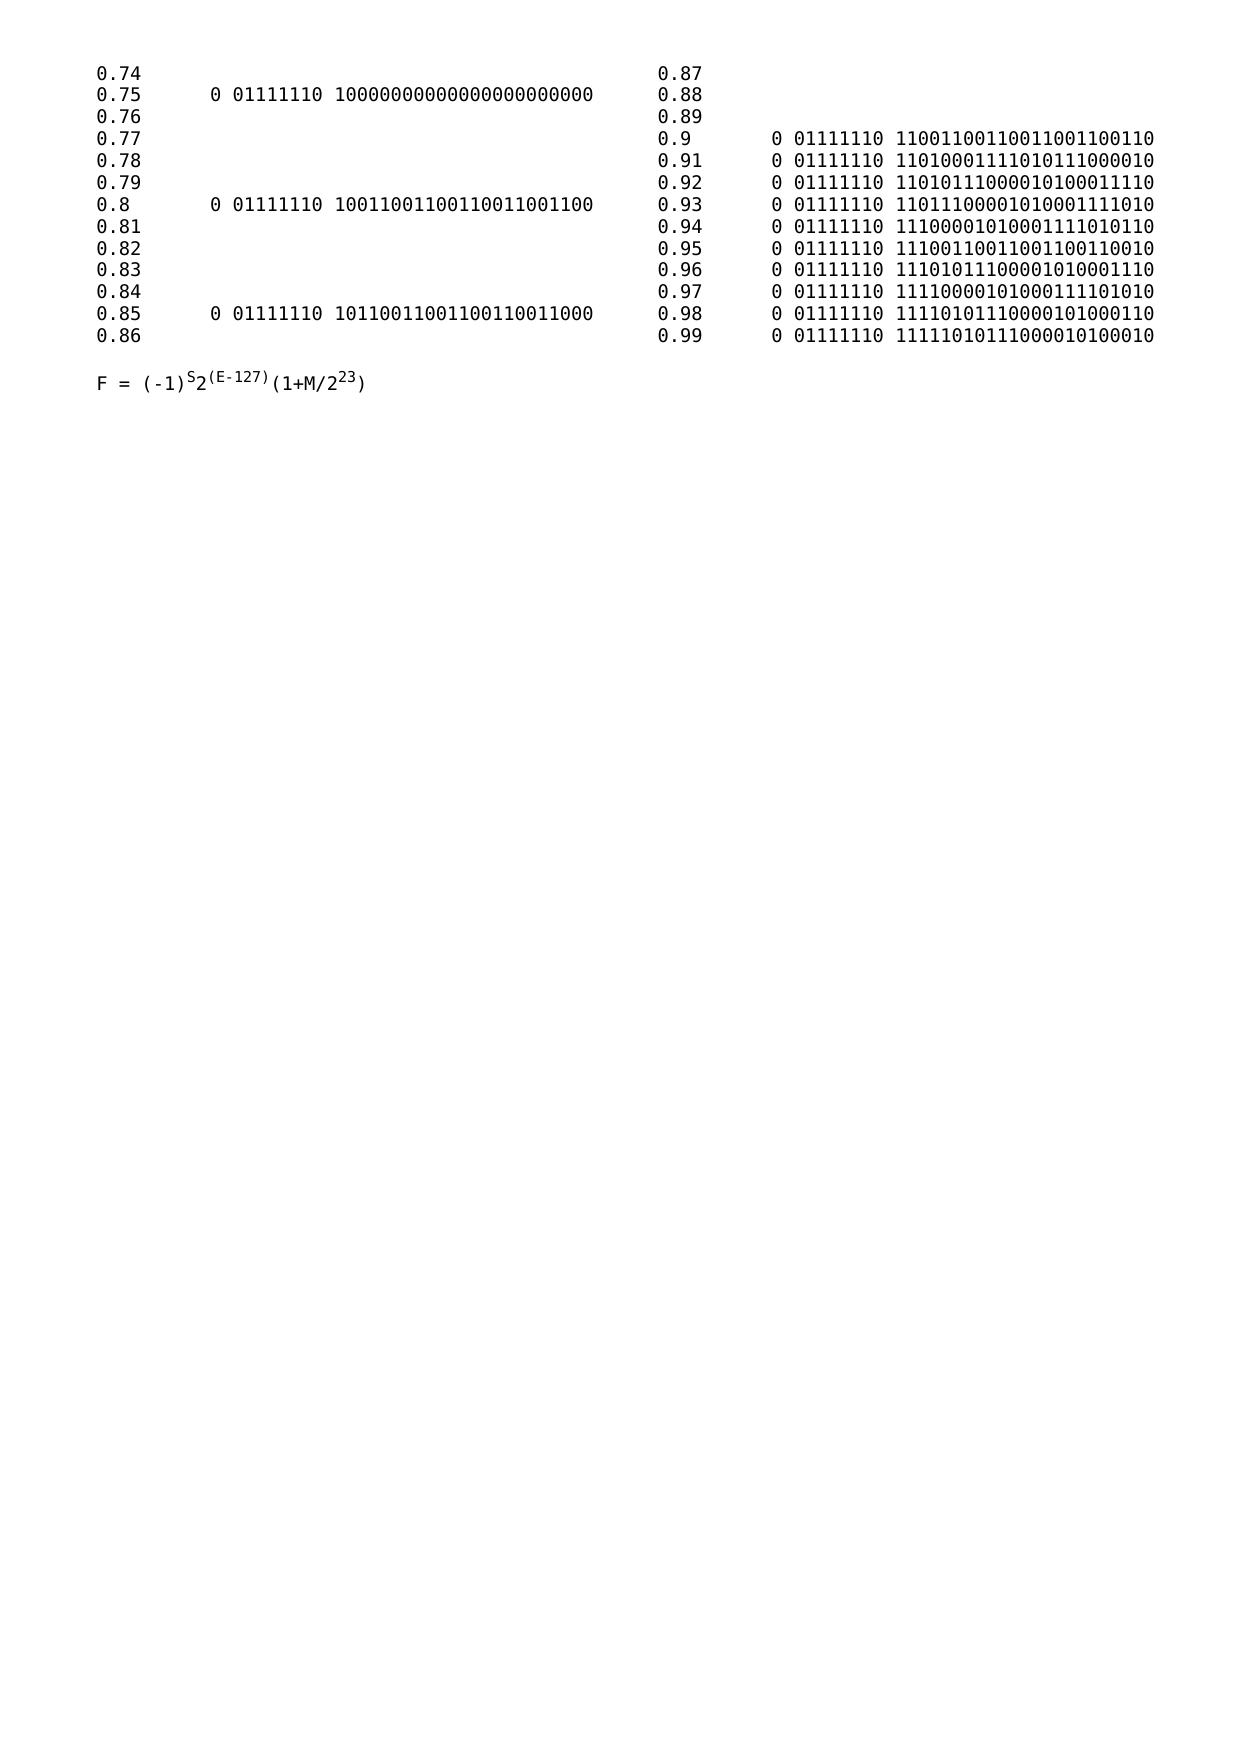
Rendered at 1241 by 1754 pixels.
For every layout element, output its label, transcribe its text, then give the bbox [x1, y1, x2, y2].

text 0.85 0 01111110 10110011001100110011000 [96, 303, 621, 325]
text 0.96 0 01111110 11101011100001010001110 [657, 259, 1182, 281]
text 0.86 [96, 325, 621, 347]
text 0.75 0 01111110 10000000000000000000000 [96, 84, 621, 106]
text 0.74 [96, 62, 621, 84]
text F = (-1)S2(E-127)(1+M/223) [96, 369, 1182, 394]
text 0.99 0 01111110 11111010111000010100010 [657, 325, 1182, 347]
text 0.78 [96, 150, 621, 172]
text 0.87 [657, 62, 1182, 84]
text 0.95 0 01111110 11100110011001100110010 [657, 237, 1182, 259]
text 0.88 [657, 84, 1182, 106]
text 0.92 0 01111110 11010111000010100011110 [657, 172, 1182, 194]
text 0.76 [96, 106, 621, 128]
text 0.81 [96, 216, 621, 237]
text 0.83 [96, 259, 621, 281]
text 0.8 0 01111110 10011001100110011001100 [96, 194, 621, 216]
text 0.94 0 01111110 11100001010001111010110 [657, 216, 1182, 237]
text 0.93 0 01111110 11011100001010001111010 [657, 194, 1182, 216]
text 0.9 0 01111110 11001100110011001100110 [657, 128, 1182, 150]
text 0.89 [657, 106, 1182, 128]
text 0.77 [96, 128, 621, 150]
text 0.91 0 01111110 11010001111010111000010 [657, 150, 1182, 172]
text 0.98 0 01111110 11110101110000101000110 [657, 303, 1182, 325]
text 0.97 0 01111110 11110000101000111101010 [657, 281, 1182, 303]
text 0.79 [96, 172, 621, 194]
text 0.84 [96, 281, 621, 303]
text 0.82 [96, 237, 621, 259]
